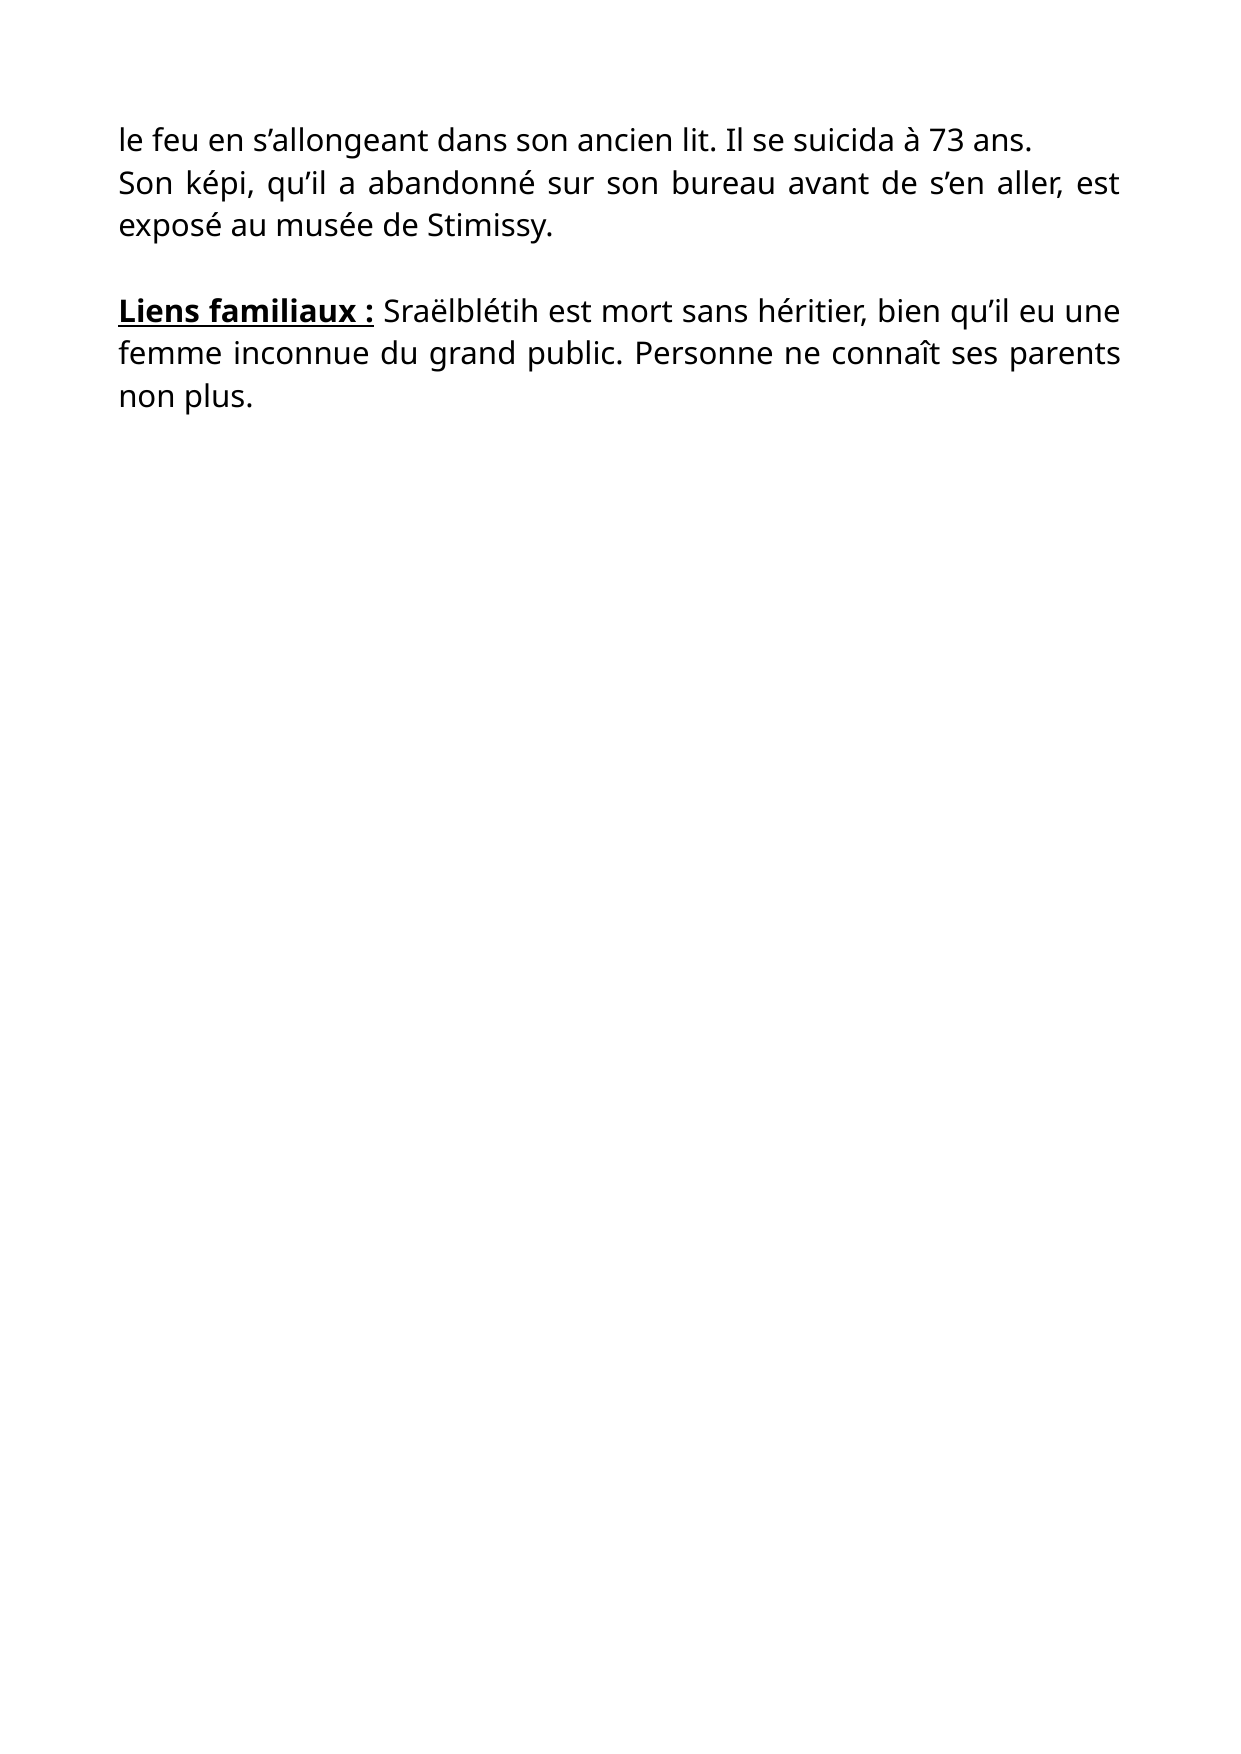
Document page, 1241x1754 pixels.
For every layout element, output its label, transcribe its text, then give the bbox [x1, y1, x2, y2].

text le feu en s’allongeant dans son ancien lit. Il se suicida à 73 ans. [118, 118, 1122, 161]
text Son képi, qu’il a abandonné sur son bureau avant de s’en aller, est exposé au musée de Stimissy. [118, 161, 1122, 246]
text Liens familiaux : Sraëlblétih est mort sans héritier, bien qu’il eu une femme inconnue du grand public. Personne ne connaît ses parents non plus. [118, 288, 1122, 416]
